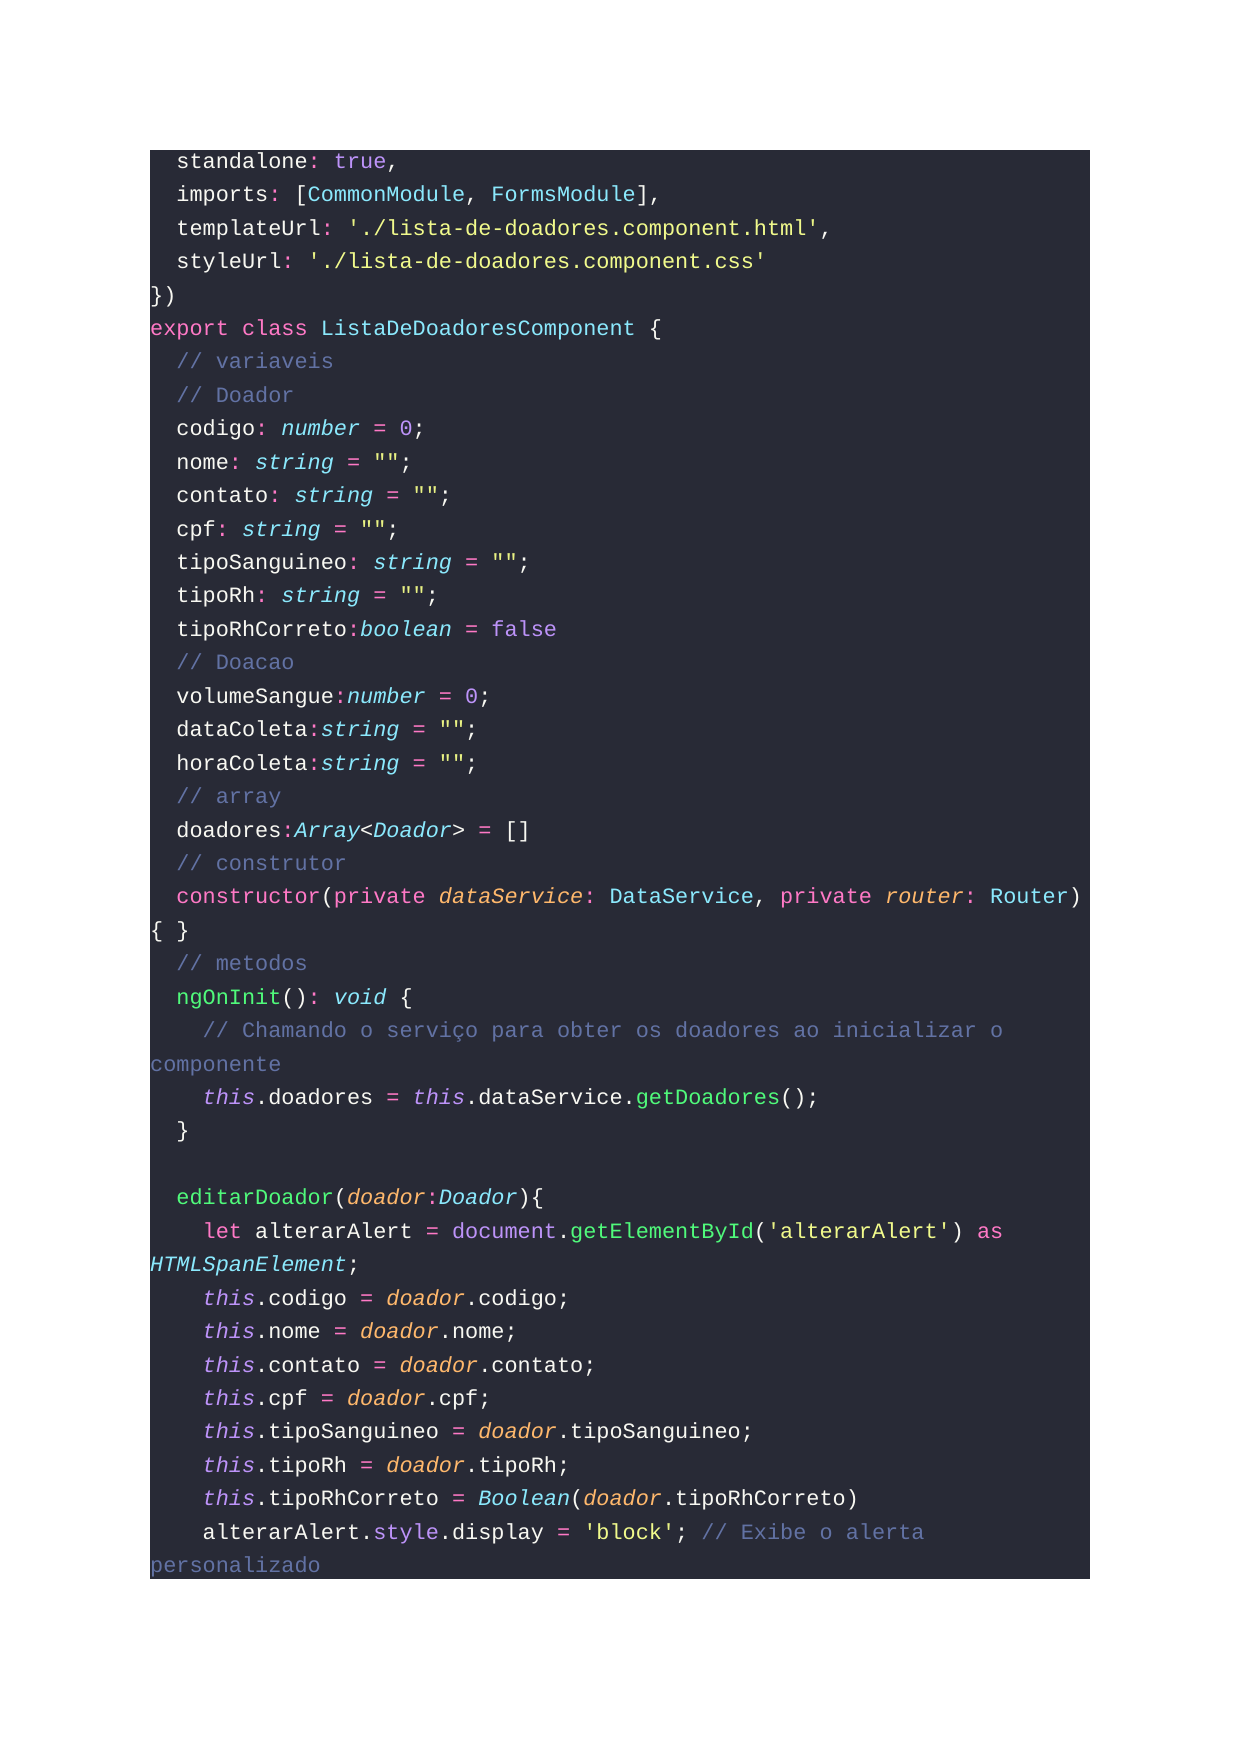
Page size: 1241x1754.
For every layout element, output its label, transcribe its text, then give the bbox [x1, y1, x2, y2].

text tipoSanguineo: string = ""; [150, 551, 1090, 576]
text this.tipoRhCorreto = Boolean(doador.tipoRhCorreto) [150, 1487, 1090, 1512]
text let alterarAlert = document.getElementById('alterarAlert') as HTMLSpanElement; [150, 1220, 1090, 1278]
text export class ListaDeDoadoresComponent { [150, 317, 1090, 342]
text tipoRh: string = ""; [150, 585, 1090, 609]
text // construtor [150, 852, 1090, 877]
text constructor(private dataService: DataService, private router: Router) { } [150, 886, 1090, 944]
text doadores:Array<Doador> = [] [150, 819, 1090, 843]
text this.doadores = this.dataService.getDoadores(); [150, 1086, 1090, 1111]
text styleUrl: './lista-de-doadores.component.css' [150, 250, 1090, 275]
text templateUrl: './lista-de-doadores.component.html', [150, 217, 1090, 242]
text editarDoador(doador:Doador){ [150, 1187, 1090, 1211]
text this.codigo = doador.codigo; [150, 1287, 1090, 1312]
text nome: string = ""; [150, 451, 1090, 476]
text } [150, 1120, 1090, 1144]
text this.tipoSanguineo = doador.tipoSanguineo; [150, 1421, 1090, 1445]
text // array [150, 785, 1090, 810]
text cpf: string = ""; [150, 518, 1090, 543]
text contato: string = ""; [150, 484, 1090, 509]
text this.contato = doador.contato; [150, 1354, 1090, 1378]
text alterarAlert.style.display = 'block'; // Exibe o alerta personalizado [150, 1521, 1090, 1579]
text ngOnInit(): void { [150, 986, 1090, 1011]
text codigo: number = 0; [150, 417, 1090, 442]
text // metodos [150, 952, 1090, 977]
text // variaveis [150, 351, 1090, 375]
text this.nome = doador.nome; [150, 1320, 1090, 1345]
text this.cpf = doador.cpf; [150, 1387, 1090, 1412]
text standalone: true, [150, 150, 1090, 175]
text // Doacao [150, 652, 1090, 676]
text // Chamando o serviço para obter os doadores ao inicializar o componente [150, 1019, 1090, 1078]
text imports: [CommonModule, FormsModule], [150, 183, 1090, 208]
text horaColeta:string = ""; [150, 752, 1090, 777]
text volumeSangue:number = 0; [150, 685, 1090, 710]
text this.tipoRh = doador.tipoRh; [150, 1454, 1090, 1479]
text dataColeta:string = ""; [150, 718, 1090, 743]
text tipoRhCorreto:boolean = false [150, 618, 1090, 643]
text }) [150, 284, 1090, 308]
text // Doador [150, 384, 1090, 409]
